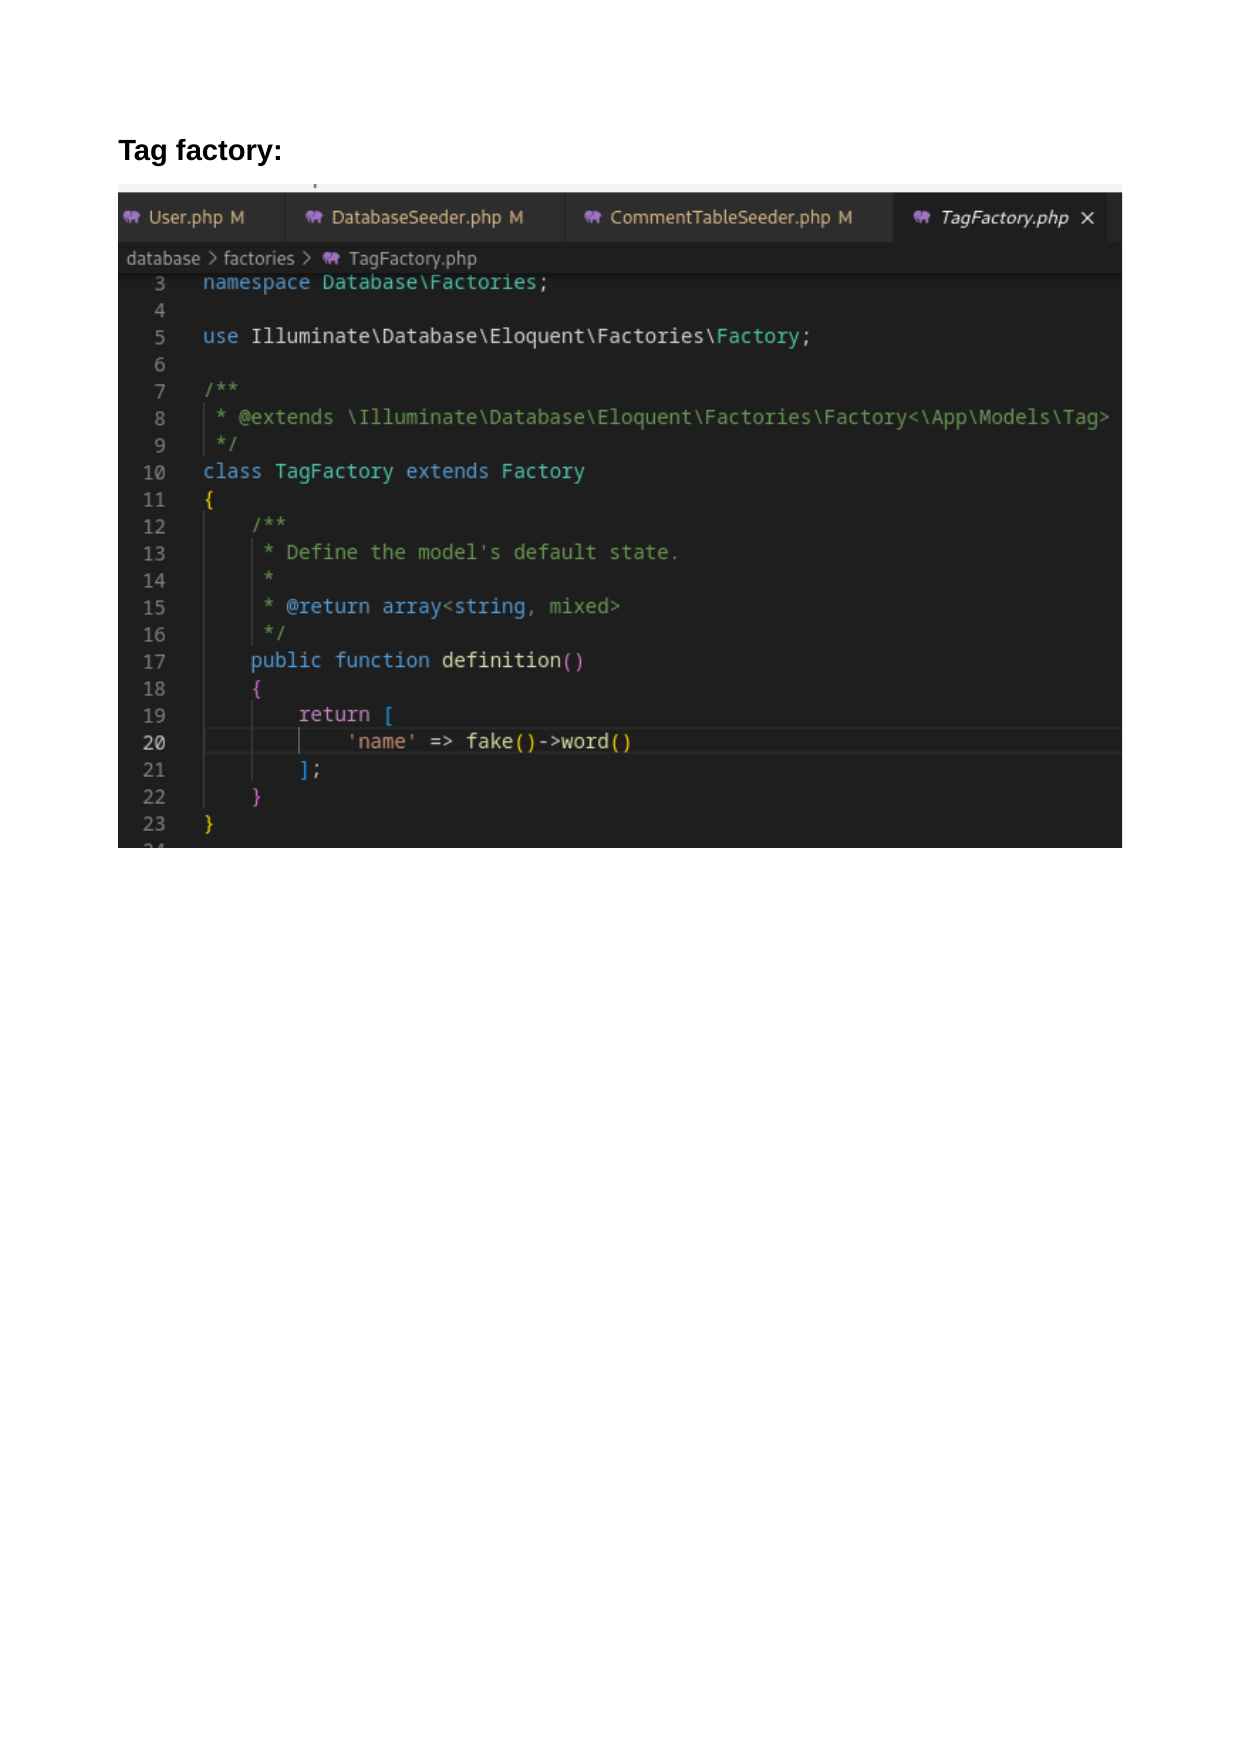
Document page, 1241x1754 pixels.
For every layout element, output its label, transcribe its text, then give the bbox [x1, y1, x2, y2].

subtitle Tag factory: [118, 133, 1122, 166]
picture [118, 184, 1123, 848]
